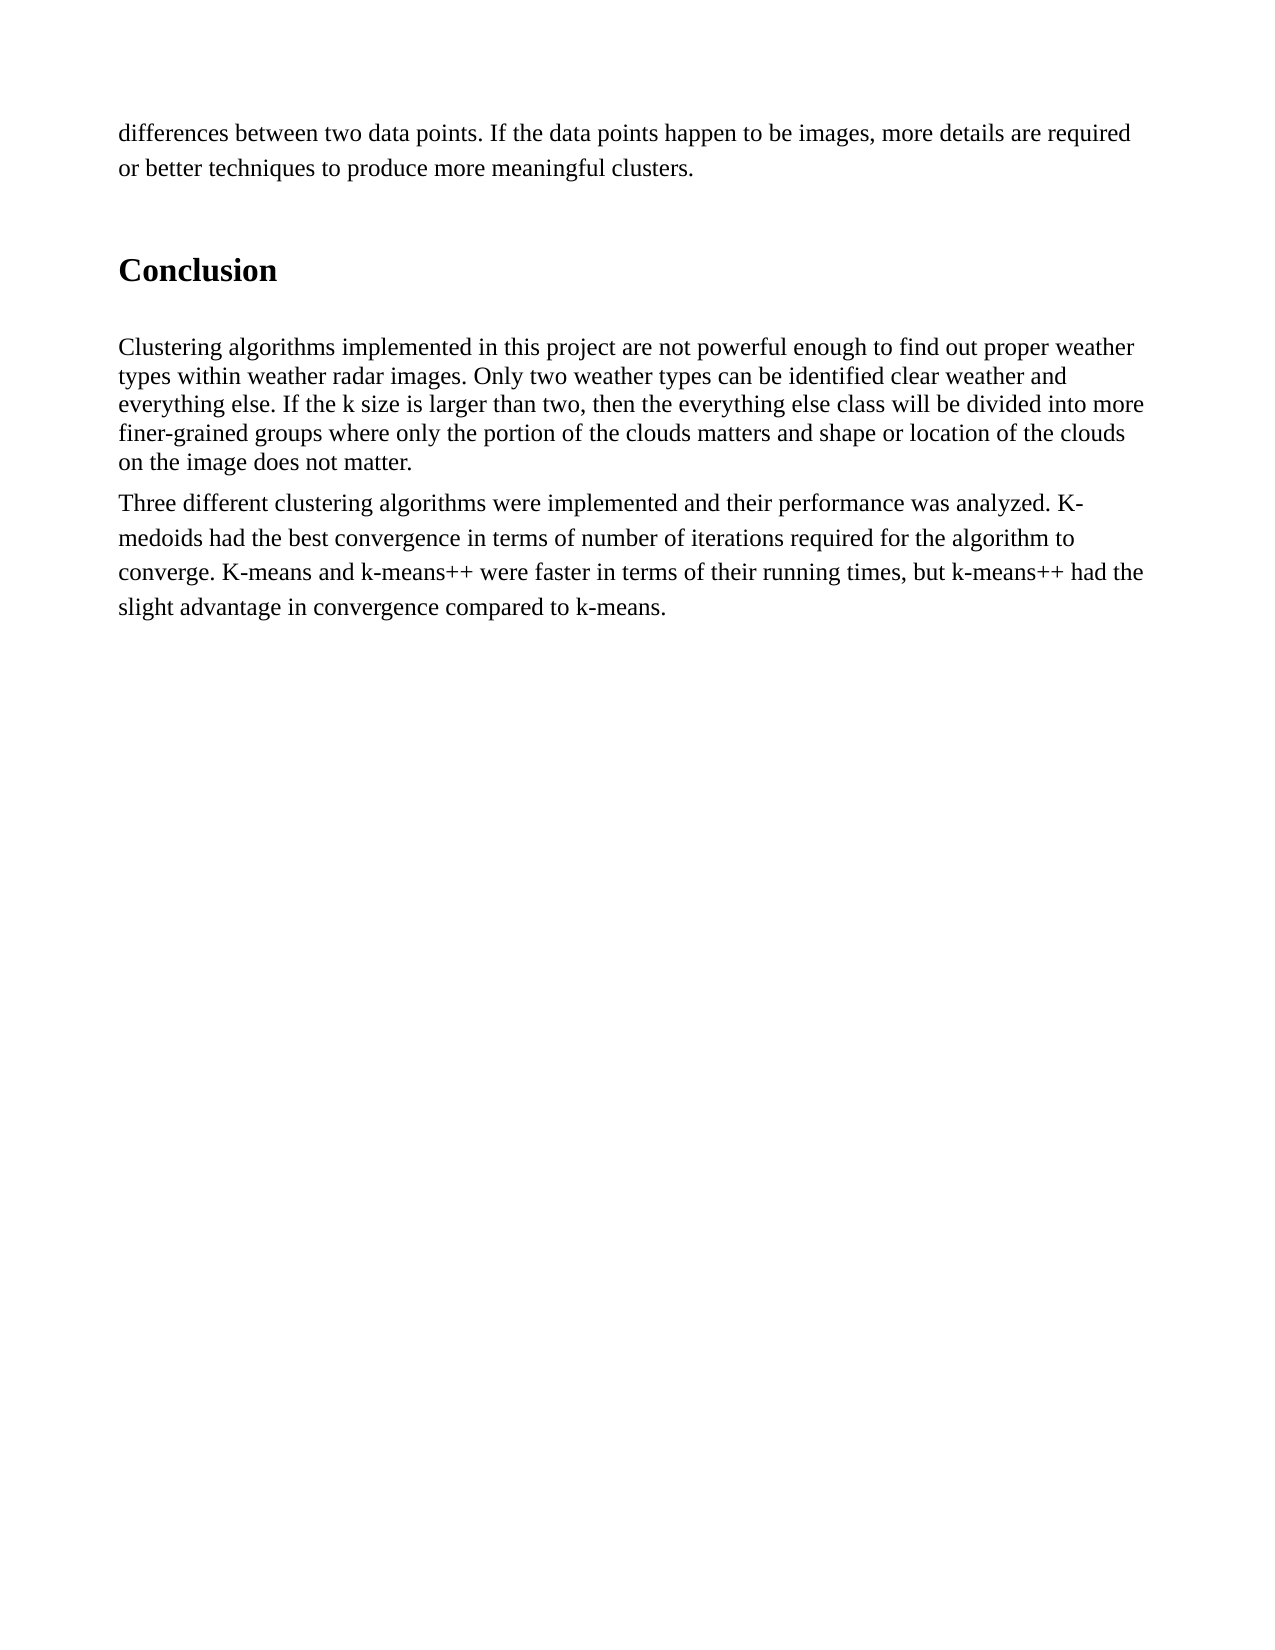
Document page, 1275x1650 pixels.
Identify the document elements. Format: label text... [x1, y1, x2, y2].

text differences between two data points. If the data points happen to be images, more details are required or better techniques to produce more meaningful clusters. [118, 118, 1157, 181]
text Conclusion [118, 251, 1157, 289]
subtitle Clustering algorithms implemented in this project are not powerful enough to find out proper weather types within weather radar images. Only two weather types can be identified clear weather and everything else. If the k size is larger than two, then the everything else class will be divided into more finer-grained groups where only the portion of the clouds matters and shape or location of the clouds on the image does not matter. [118, 332, 1157, 476]
text Three different clustering algorithms were implemented and their performance was analyzed. K-medoids had the best convergence in terms of number of iterations required for the algorithm to converge. K-means and k-means++ were faster in terms of their running times, but k-means++ had the slight advantage in convergence compared to k-means. [118, 488, 1157, 621]
